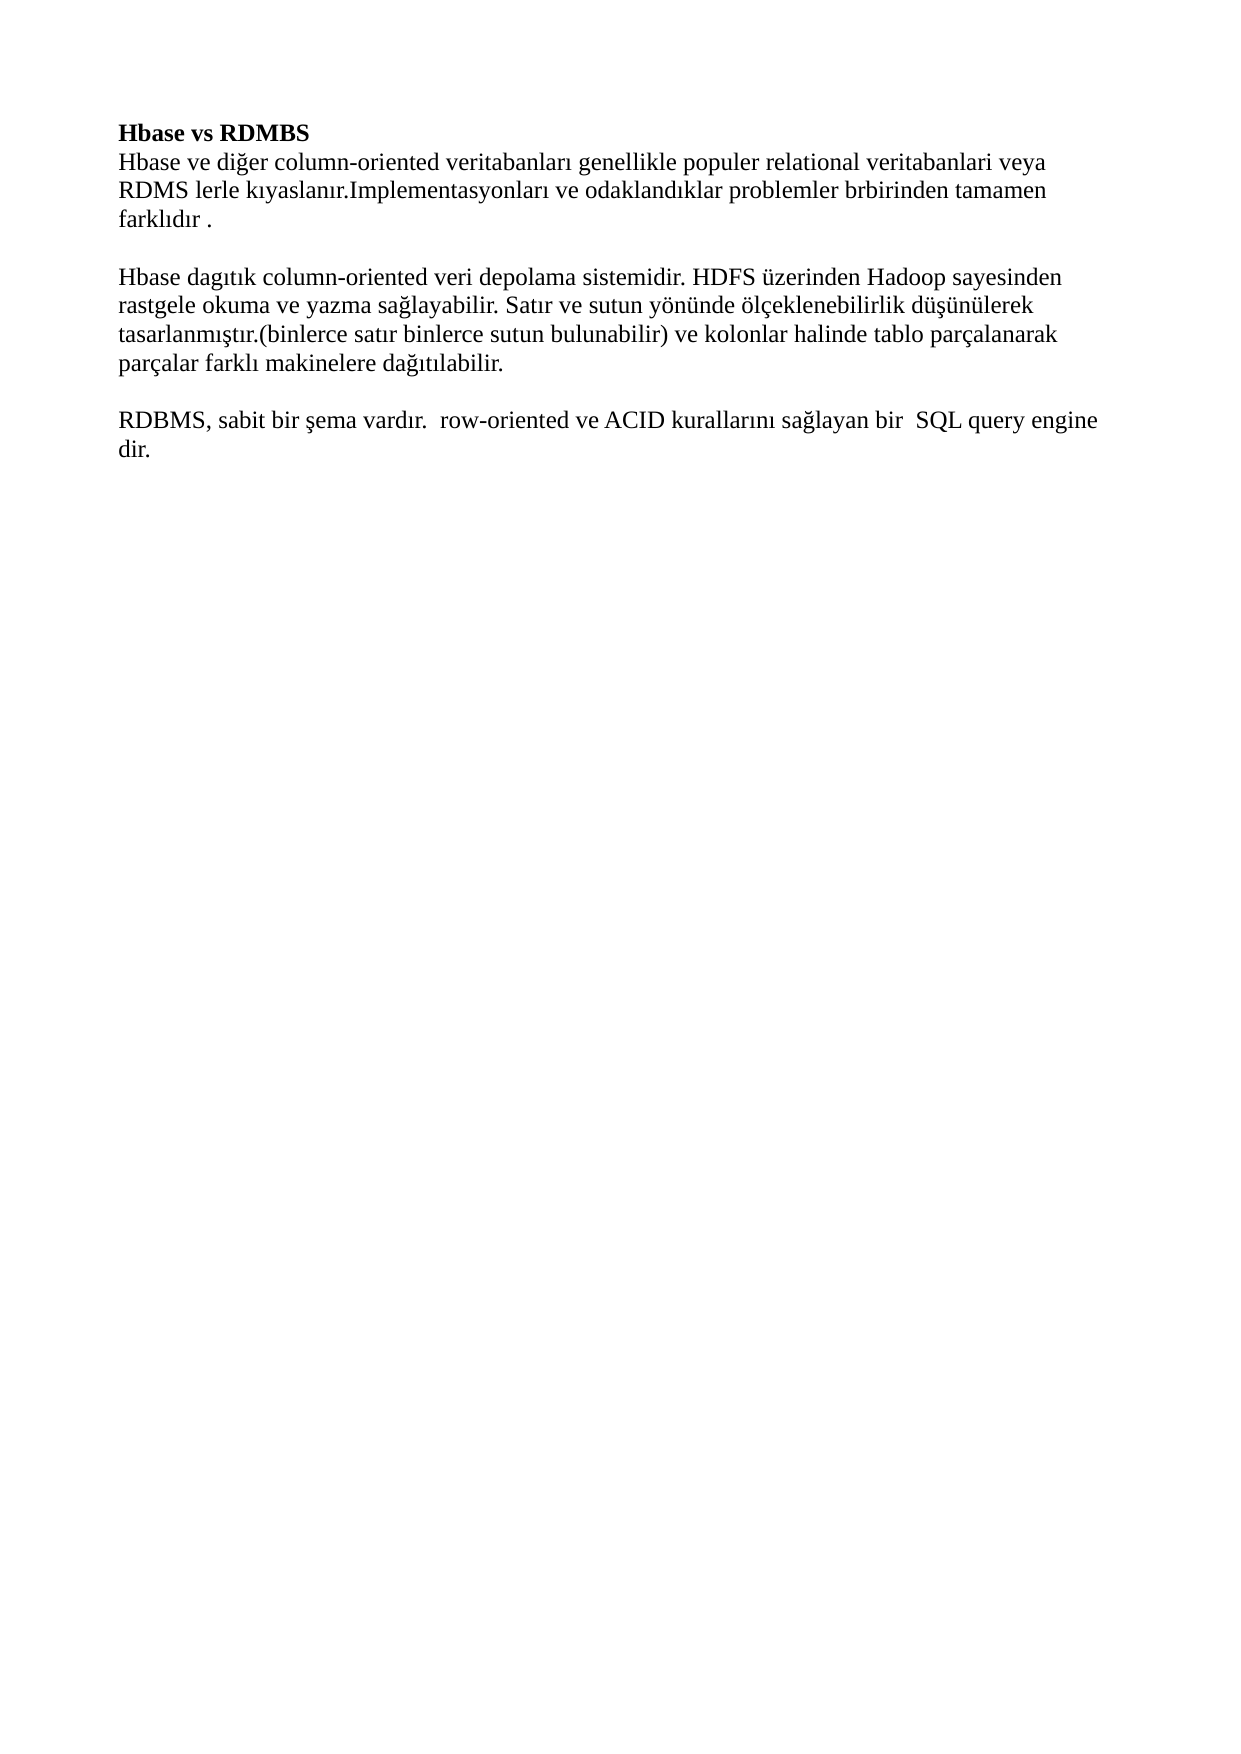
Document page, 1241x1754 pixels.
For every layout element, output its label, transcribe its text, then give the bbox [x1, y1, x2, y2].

text Hbase ve diğer column-oriented veritabanları genellikle populer relational veritabanlari veya RDMS lerle kıyaslanır.Implementasyonları ve odaklandıklar problemler brbirinden tamamen farklıdır . [118, 147, 1122, 233]
text RDBMS, sabit bir şema vardır. row-oriented ve ACID kurallarını sağlayan bir SQL query engine dir. [118, 406, 1122, 463]
text Hbase vs RDMBS [118, 118, 1122, 147]
text Hbase dagıtık column-oriented veri depolama sistemidir. HDFS üzerinden Hadoop sayesinden rastgele okuma ve yazma sağlayabilir. Satır ve sutun yönünde ölçeklenebilirlik düşünülerek tasarlanmıştır.(binlerce satır binlerce sutun bulunabilir) ve kolonlar halinde tablo parçalanarak parçalar farklı makinelere dağıtılabilir. [118, 262, 1122, 377]
